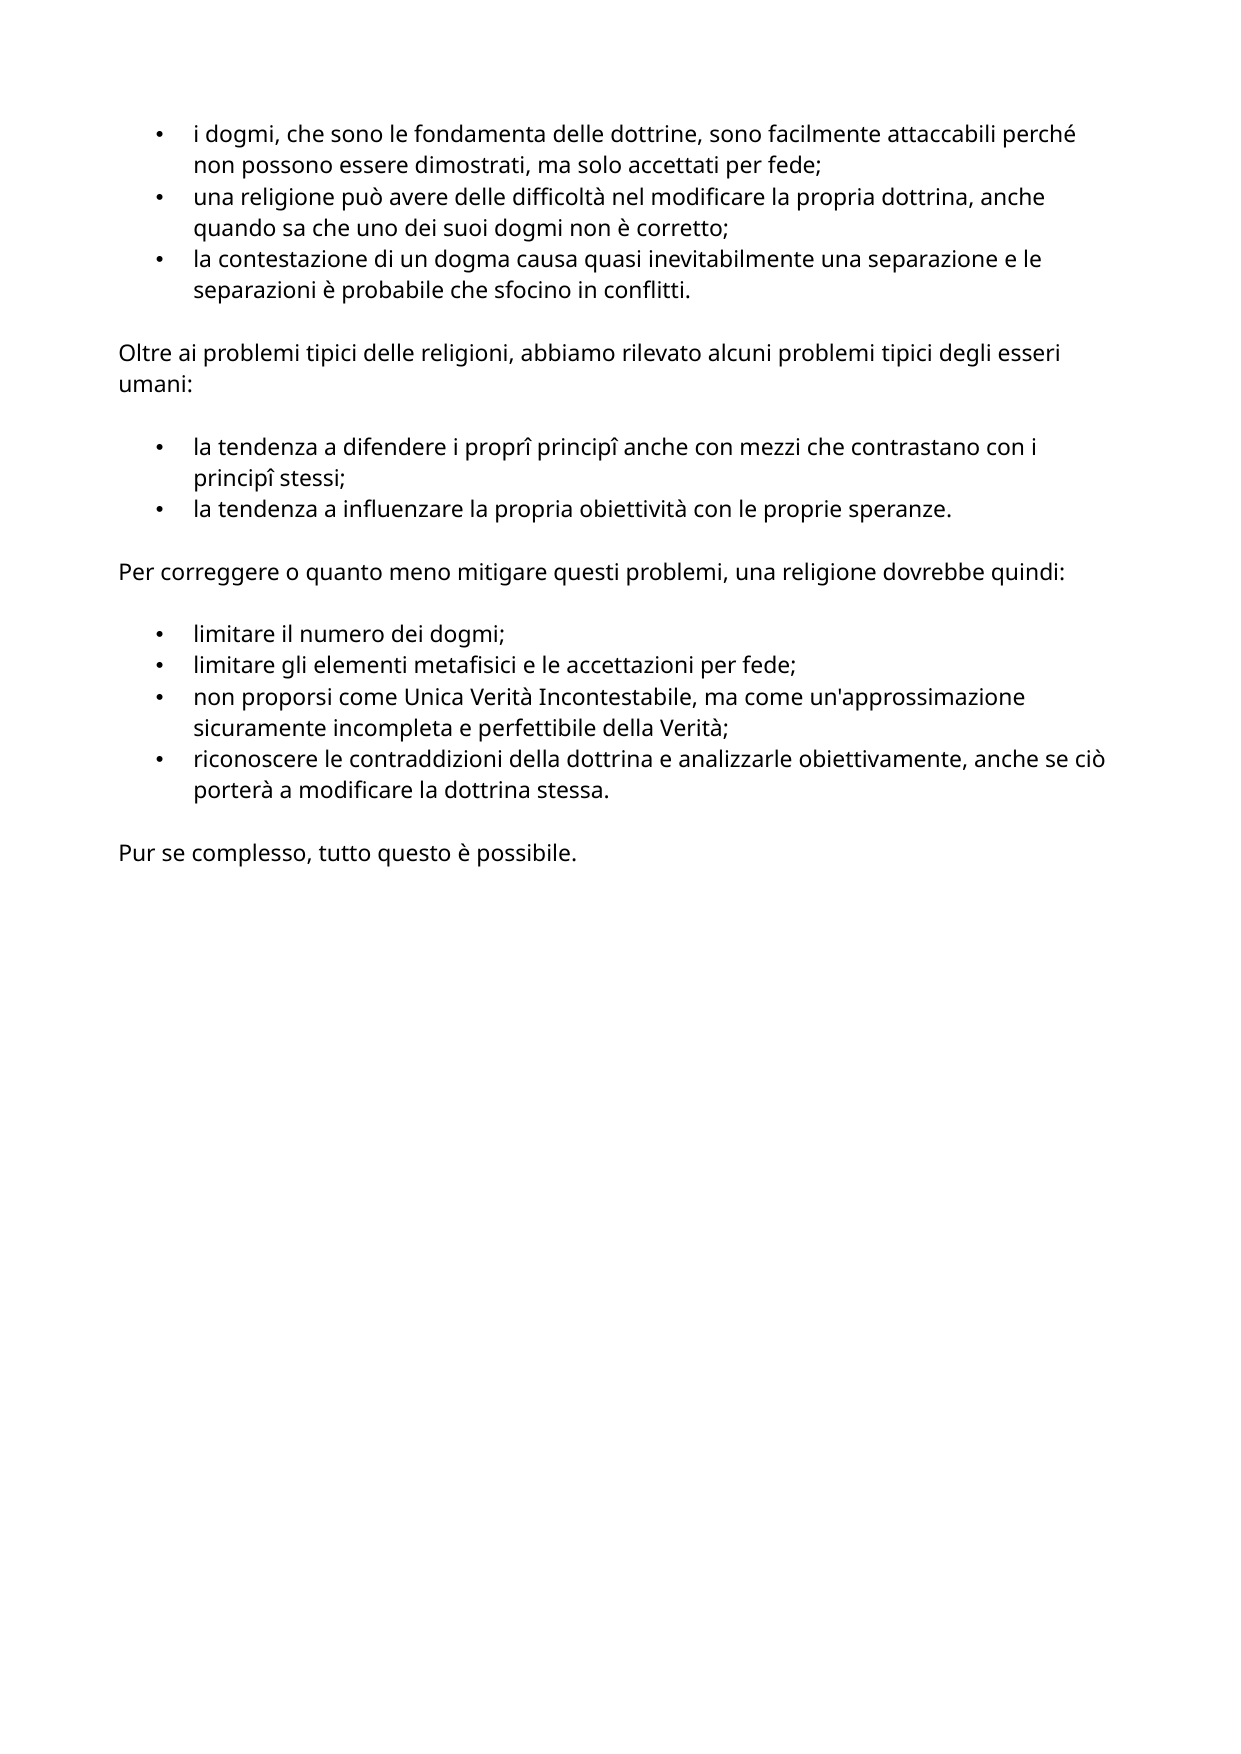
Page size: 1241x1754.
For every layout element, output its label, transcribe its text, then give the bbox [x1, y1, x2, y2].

list i dogmi, che sono le fondamenta delle dottrine, sono facilmente attaccabili perché non possono essere dimostrati, ma solo accettati per fede; [156, 118, 1122, 181]
list la tendenza a influenzare la propria obiettività con le proprie speranze. [156, 493, 1122, 524]
list la contestazione di un dogma causa quasi inevitabilmente una separazione e le separazioni è probabile che sfocino in conflitti. [156, 243, 1122, 306]
text Oltre ai problemi tipici delle religioni, abbiamo rilevato alcuni problemi tipici degli esseri umani: [118, 337, 1122, 399]
list non proporsi come Unica Verità Incontestabile, ma come un'approssimazione sicuramente incompleta e perfettibile della Verità; [156, 681, 1122, 743]
text Pur se complesso, tutto questo è possibile. [118, 837, 1122, 868]
list una religione può avere delle difficoltà nel modificare la propria dottrina, anche quando sa che uno dei suoi dogmi non è corretto; [156, 181, 1122, 243]
list limitare il numero dei dogmi; [156, 618, 1122, 649]
list riconoscere le contraddizioni della dottrina e analizzarle obiettivamente, anche se ciò porterà a modificare la dottrina stessa. [156, 743, 1122, 806]
text Per correggere o quanto meno mitigare questi problemi, una religione dovrebbe quindi: [118, 556, 1122, 587]
list la tendenza a difendere i proprî principî anche con mezzi che contrastano con i principî stessi; [156, 431, 1122, 493]
list limitare gli elementi metafisici e le accettazioni per fede; [156, 649, 1122, 681]
